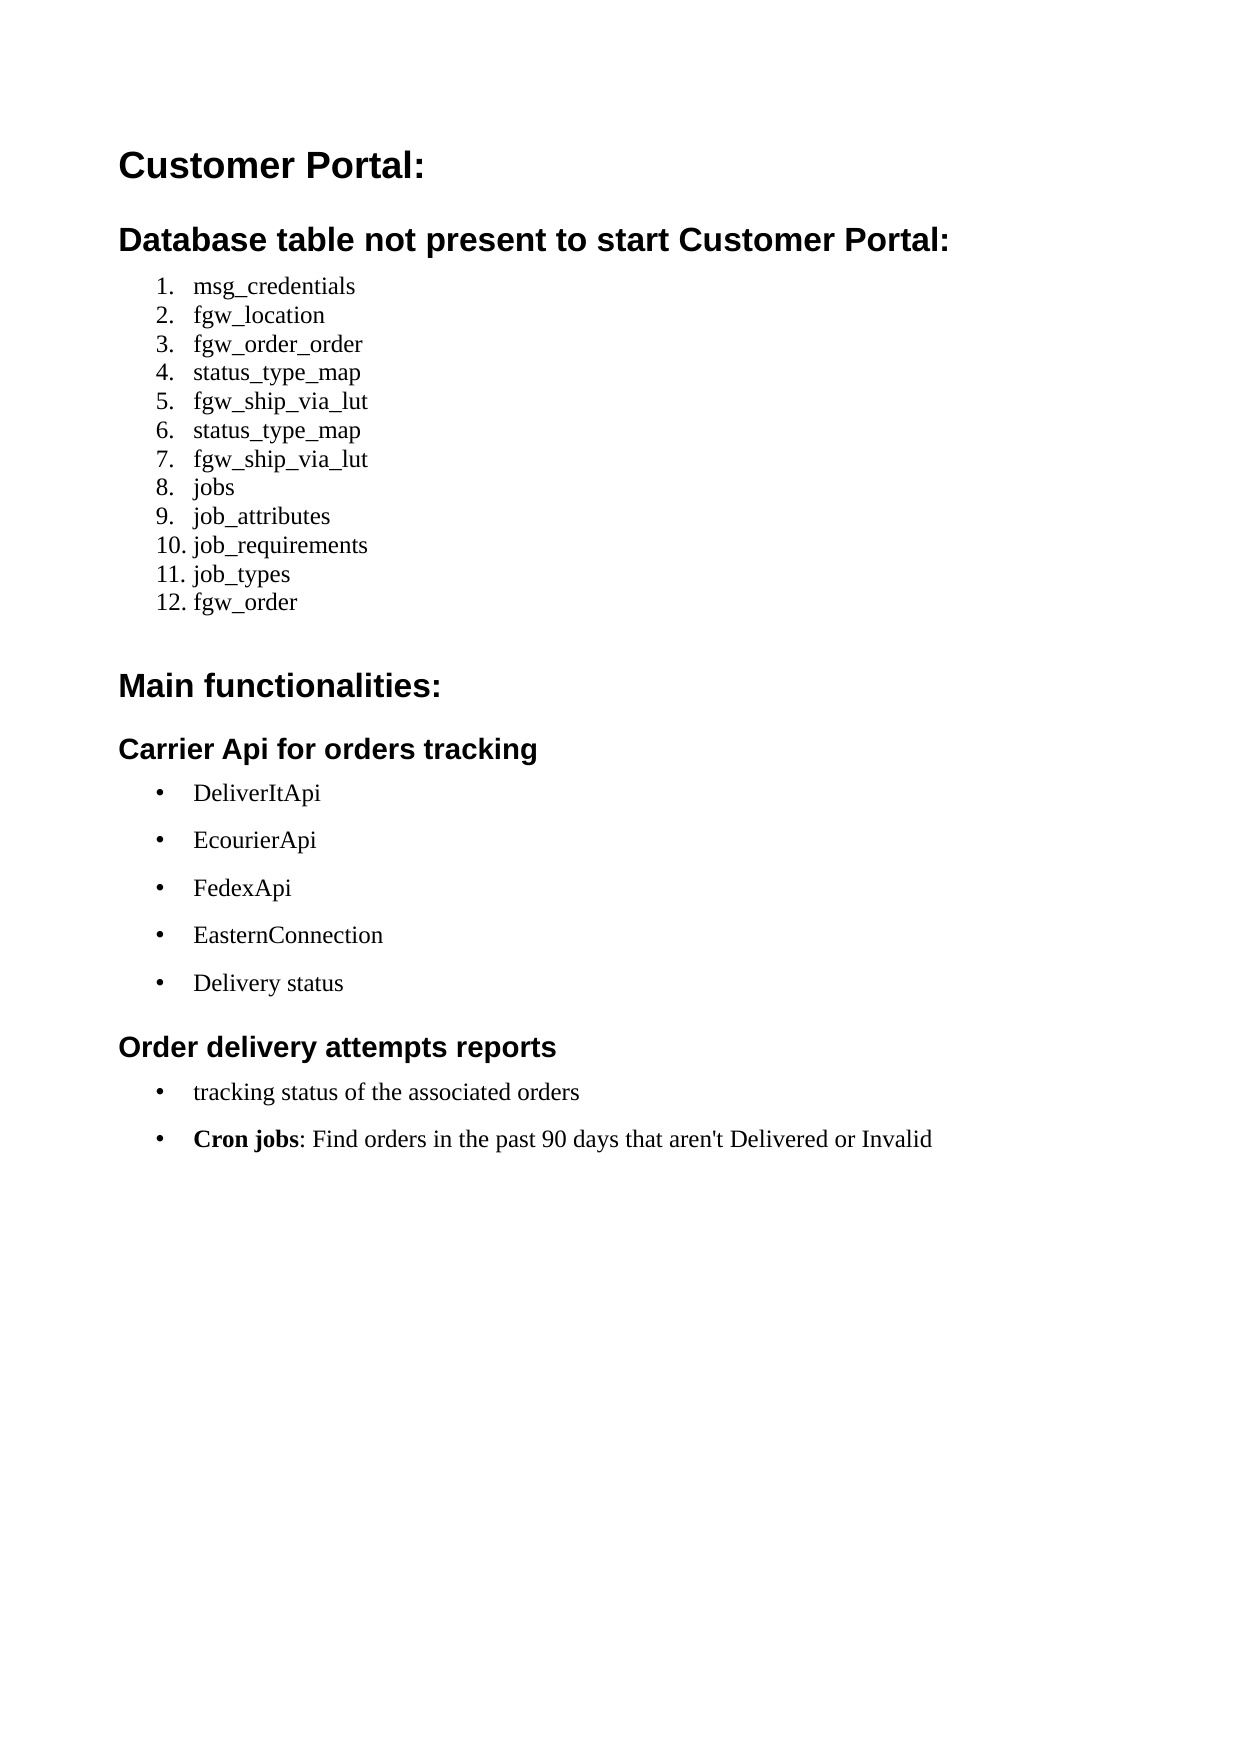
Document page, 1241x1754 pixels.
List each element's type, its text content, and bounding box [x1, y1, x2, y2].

subtitle Customer Portal: [118, 143, 1122, 187]
list Delivery status [156, 968, 1122, 997]
list fgw_order [156, 587, 1122, 616]
list job_attributes [156, 501, 1122, 530]
list FedexApi [156, 873, 1122, 902]
list DeliverItApi [156, 778, 1122, 807]
subtitle Carrier Api for orders tracking [118, 732, 1122, 765]
list EcourierApi [156, 825, 1122, 854]
subtitle Database table not present to start Customer Portal: [118, 220, 1122, 259]
subtitle Order delivery attempts reports [118, 1030, 1122, 1064]
list fgw_order_order [156, 329, 1122, 357]
list fgw_ship_via_lut [156, 444, 1122, 472]
list status_type_map [156, 357, 1122, 386]
list job_requirements [156, 530, 1122, 559]
list msg_credentials [156, 271, 1122, 300]
list jobs [156, 472, 1122, 501]
list Cron jobs: Find orders in the past 90 days that aren't Delivered or Invalid [156, 1124, 1122, 1153]
list fgw_ship_via_lut [156, 386, 1122, 415]
list EasternConnection [156, 921, 1122, 949]
list tracking status of the associated orders [156, 1077, 1122, 1105]
list job_types [156, 559, 1122, 587]
list status_type_map [156, 415, 1122, 444]
subtitle Main functionalities: [118, 666, 1122, 704]
list fgw_location [156, 300, 1122, 329]
